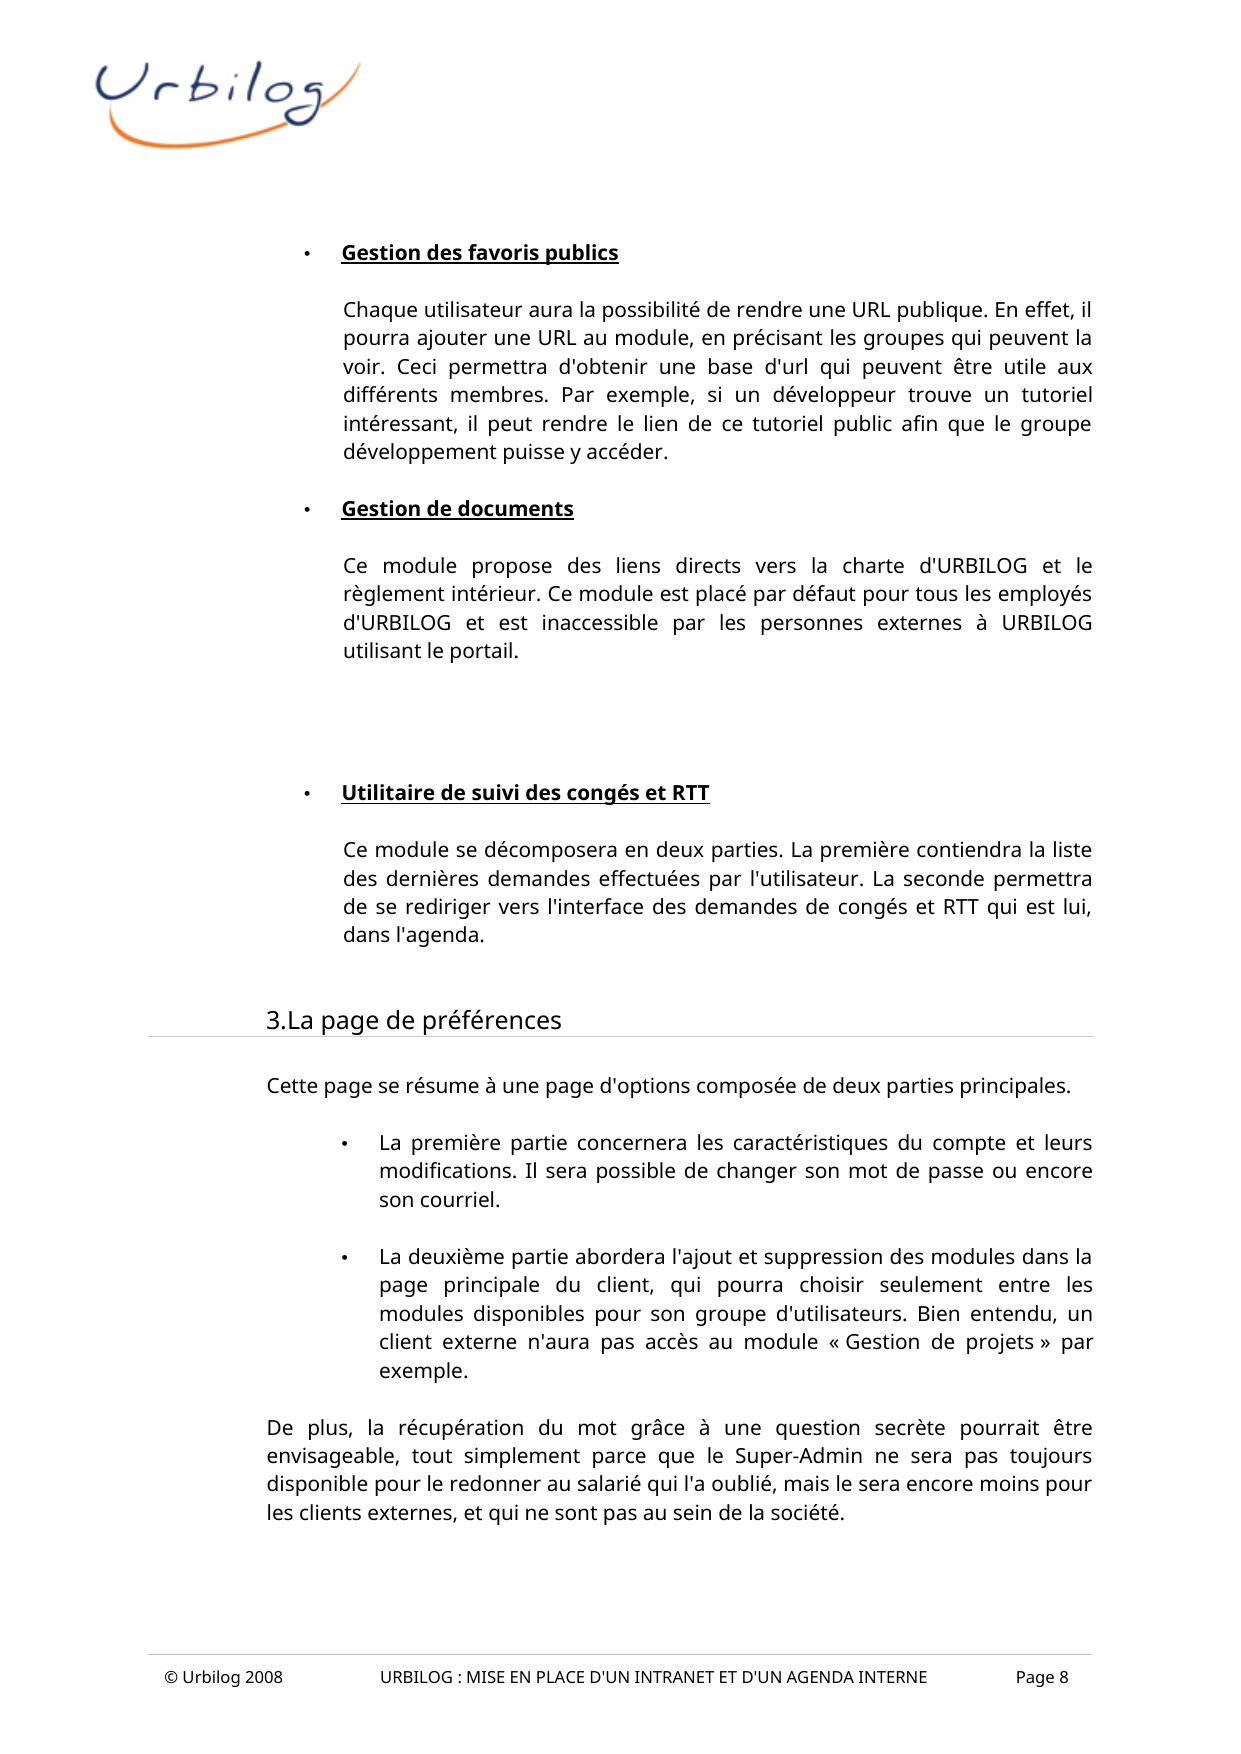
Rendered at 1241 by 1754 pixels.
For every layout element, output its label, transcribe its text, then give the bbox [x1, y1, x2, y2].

text Cette page se résume à une page d'options composée de deux parties principales. [266, 1071, 1094, 1100]
list Utilitaire de suivi des congés et RTT [304, 778, 1094, 807]
list La première partie concernera les caractéristiques du compte et leurs modifications. Il sera possible de changer son mot de passe ou encore son courriel. [341, 1128, 1094, 1213]
list Gestion de documents [304, 494, 1094, 522]
text Chaque utilisateur aura la possibilité de rendre une URL publique. En effet, il pourra ajouter une URL au module, en précisant les groupes qui peuvent la voir. Ceci permettra d'obtenir une base d'url qui peuvent être utile aux différents membres. Par exemple, si un développeur trouve un tutoriel intéressant, il peut rendre le lien de ce tutoriel public afin que le groupe développement puisse y accéder. [343, 295, 1094, 466]
list La deuxième partie abordera l'ajout et suppression des modules dans la page principale du client, qui pourra choisir seulement entre les modules disponibles pour son groupe d'utilisateurs. Bien entendu, un client externe n'aura pas accès au module « Gestion de projets » par exemple. [341, 1242, 1094, 1384]
subtitle La page de préférences [148, 1002, 1094, 1036]
list Gestion des favoris publics [304, 238, 1094, 267]
text Ce module se décomposera en deux parties. La première contiendra la liste des dernières demandes effectuées par l'utilisateur. La seconde permettra de se rediriger vers l'interface des demandes de congés et RTT qui est lui, dans l'agenda. [343, 835, 1094, 949]
text De plus, la récupération du mot grâce à une question secrète pourrait être envisageable, tout simplement parce que le Super-Admin ne sera pas toujours disponible pour le redonner au salarié qui l'a oublié, mais le sera encore moins pour les clients externes, et qui ne sont pas au sein de la société. [266, 1413, 1094, 1526]
text Ce module propose des liens directs vers la charte d'URBILOG et le règlement intérieur. Ce module est placé par défaut pour tous les employés d'URBILOG et est inaccessible par les personnes externes à URBILOG utilisant le portail. [343, 551, 1094, 665]
picture [74, 33, 384, 173]
